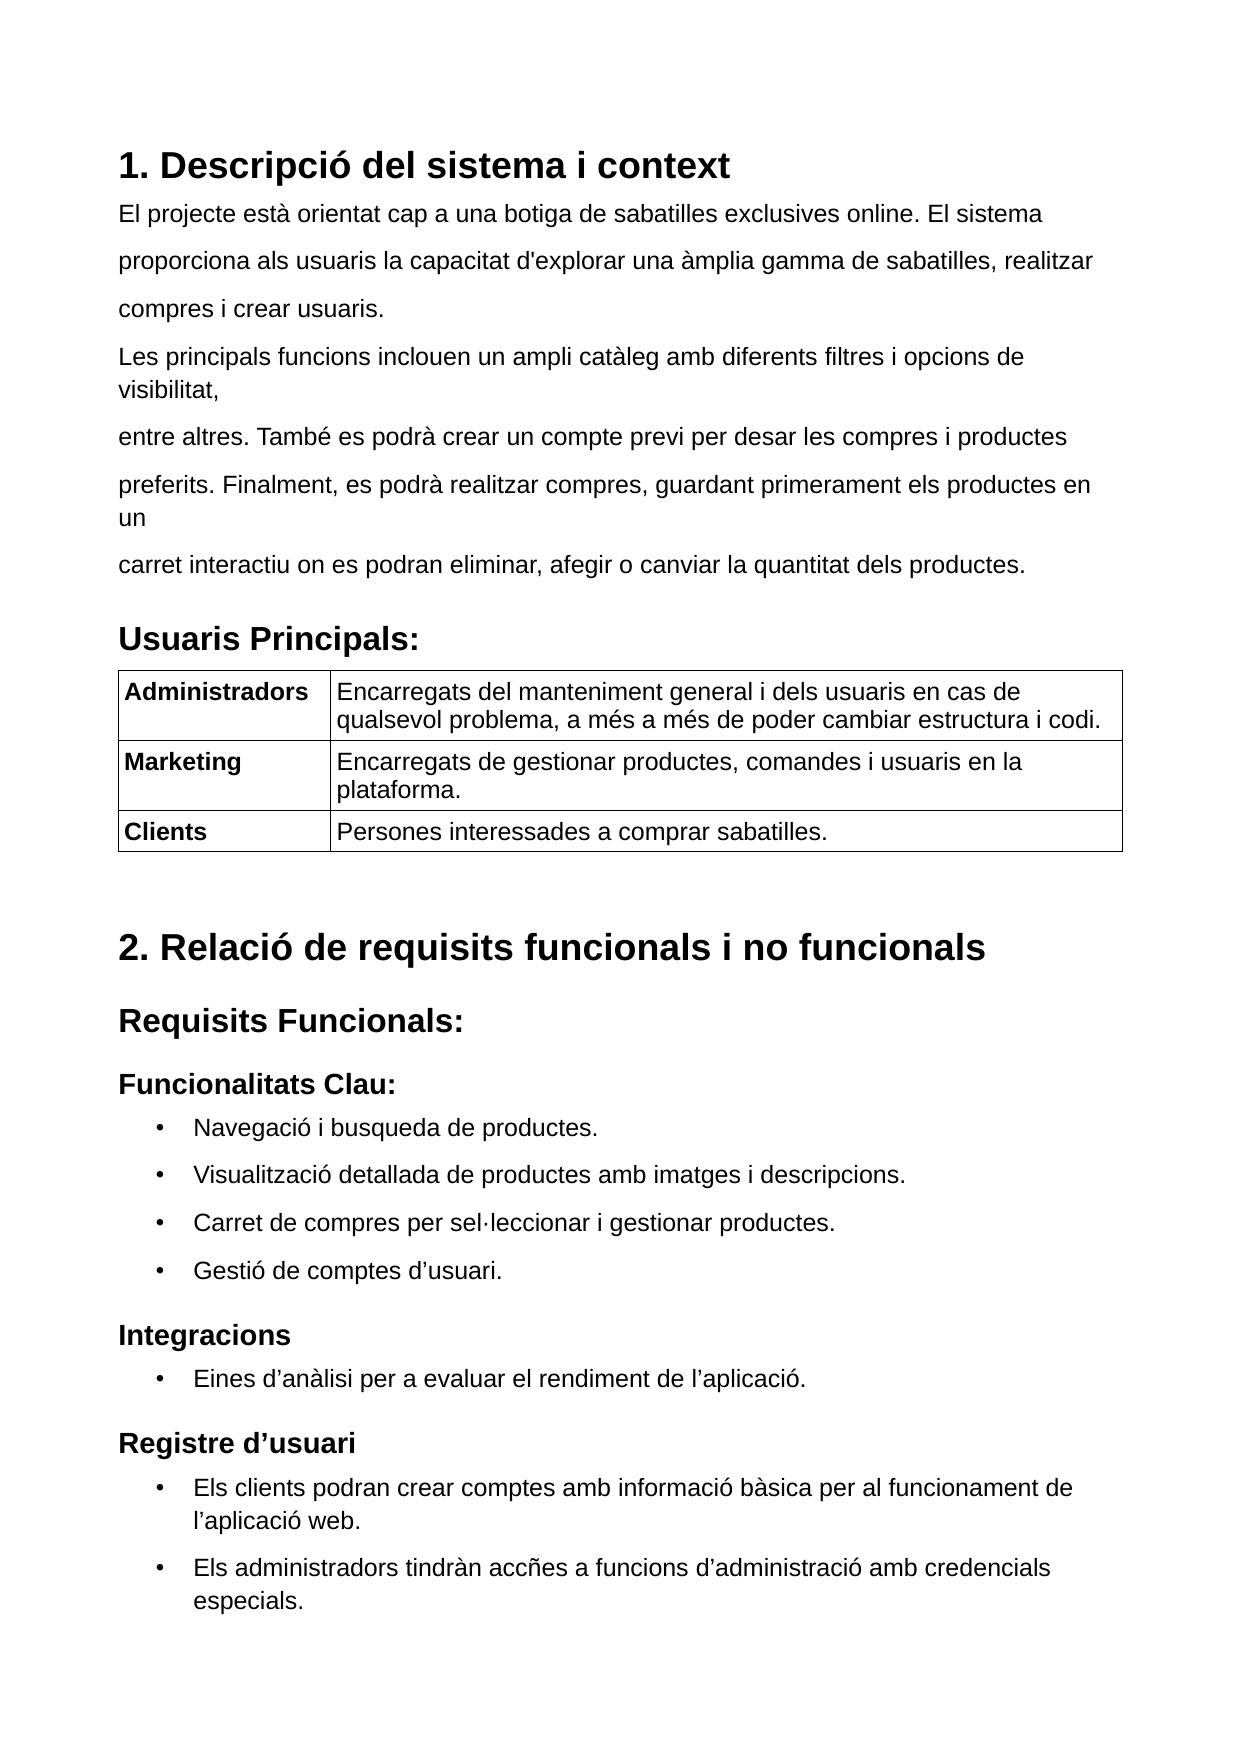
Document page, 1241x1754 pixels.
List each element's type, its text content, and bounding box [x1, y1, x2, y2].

table_cell Marketing [119, 741, 330, 810]
subtitle Requisits Funcionals: [118, 1001, 1122, 1039]
subtitle Funcionalitats Clau: [118, 1067, 1122, 1100]
text El projecte està orientat cap a una botiga de sabatilles exclusives online. El sistema [118, 199, 1122, 227]
text preferits. Finalment, es podrà realitzar compres, guardant primerament els productes en un [118, 470, 1122, 532]
text carret interactiu on es podran eliminar, afegir o canviar la quantitat dels productes. [118, 550, 1122, 579]
list Carret de compres per sel·leccionar i gestionar productes. [156, 1208, 1122, 1237]
list Visualització detallada de productes amb imatges i descripcions. [156, 1160, 1122, 1189]
table_cell Clients [119, 811, 330, 851]
subtitle Usuaris Principals: [118, 619, 1122, 657]
list Navegació i busqueda de productes. [156, 1113, 1122, 1142]
list Els clients podran crear comptes amb informació bàsica per al funcionament de l’aplicació web. [156, 1472, 1122, 1534]
table_cell Persones interessades a comprar sabatilles. [331, 811, 1122, 851]
list Gestió de comptes d’usuari. [156, 1256, 1122, 1285]
text Les principals funcions inclouen un ampli catàleg amb diferents filtres i opcions de visibilitat, [118, 342, 1122, 403]
list Els administradors tindràn accñes a funcions d’administració amb credencials especials. [156, 1553, 1122, 1615]
subtitle Integracions [118, 1318, 1122, 1352]
text entre altres. També es podrà crear un compte previ per desar les compres i productes [118, 422, 1122, 451]
subtitle 2. Relació de requisits funcionals i no funcionals [118, 925, 1122, 968]
table_header Encarregats del manteniment general i dels usuaris en cas de qualsevol problema, a més a més de poder cambiar estructura i codi. [331, 671, 1122, 740]
text compres i crear usuaris. [118, 294, 1122, 323]
table_header Administradors [119, 671, 330, 740]
list Eines d’anàlisi per a evaluar el rendiment de l’aplicació. [156, 1364, 1122, 1393]
table_cell Encarregats de gestionar productes, comandes i usuaris en la plataforma. [331, 741, 1122, 810]
text proporciona als usuaris la capacitat d'explorar una àmplia gamma de sabatilles, realitzar [118, 246, 1122, 275]
subtitle Registre d’usuari [118, 1426, 1122, 1460]
subtitle 1. Descripció del sistema i context [118, 143, 1122, 186]
